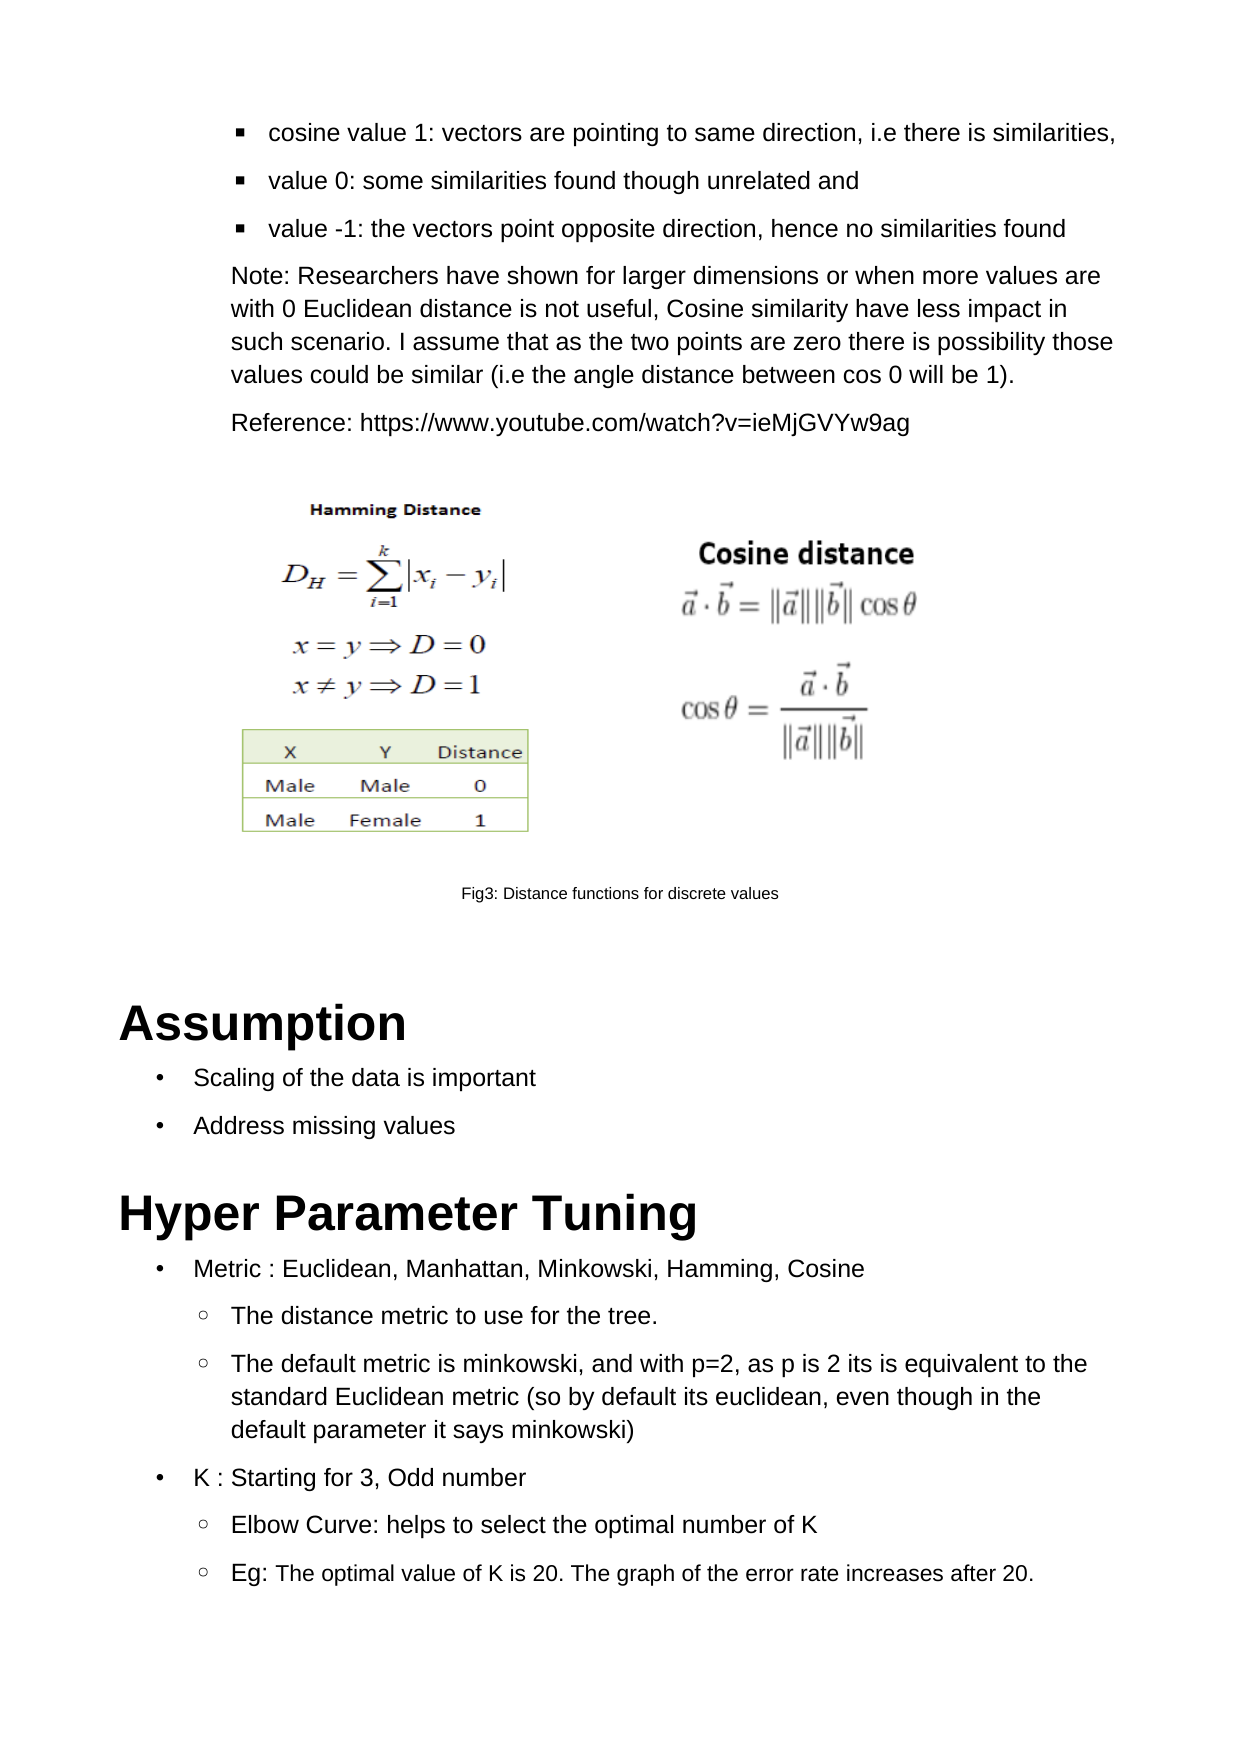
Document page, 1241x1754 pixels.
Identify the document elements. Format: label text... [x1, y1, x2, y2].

picture [180, 488, 595, 847]
list The default metric is minkowski, and with p=2, as p is 2 its is equivalent to the standard Euclidean metric (so by default its euclidean, even though in the default parameter it says minkowski) [193, 1349, 1122, 1444]
subtitle Hyper Parameter Tuning [118, 1183, 1122, 1241]
list Metric : Euclidean, Manhattan, Minkowski, Hamming, Cosine [156, 1253, 1122, 1282]
list Note: Researchers have shown for larger dimensions or when more values are with 0 Euclidean distance is not useful, Cosine similarity have less impact in such scenario. I assume that as the two points are zero there is possibility those values could be similar (i.e the angle distance between cos 0 will be 1). [193, 261, 1122, 389]
picture [633, 528, 980, 805]
text Fig3: Distance functions for discrete values [118, 884, 1122, 903]
list K : Starting for 3, Odd number [156, 1463, 1122, 1492]
list The distance metric to use for the tree. [193, 1301, 1122, 1330]
list Eg: The optimal value of K is 20. The graph of the error rate increases after 20. [193, 1558, 1122, 1587]
list cosine value 1: vectors are pointing to same direction, i.e there is similarities, [231, 118, 1122, 147]
list value -1: the vectors point opposite direction, hence no similarities found [231, 213, 1122, 242]
list Address missing values [156, 1111, 1122, 1140]
list Reference: https://www.youtube.com/watch?v=ieMjGVYw9ag [193, 408, 1122, 437]
subtitle Assumption [118, 993, 1122, 1051]
list value 0: some similarities found though unrelated and [231, 166, 1122, 195]
list Elbow Curve: helps to select the optimal number of K [193, 1510, 1122, 1539]
list Scaling of the data is important [156, 1063, 1122, 1092]
